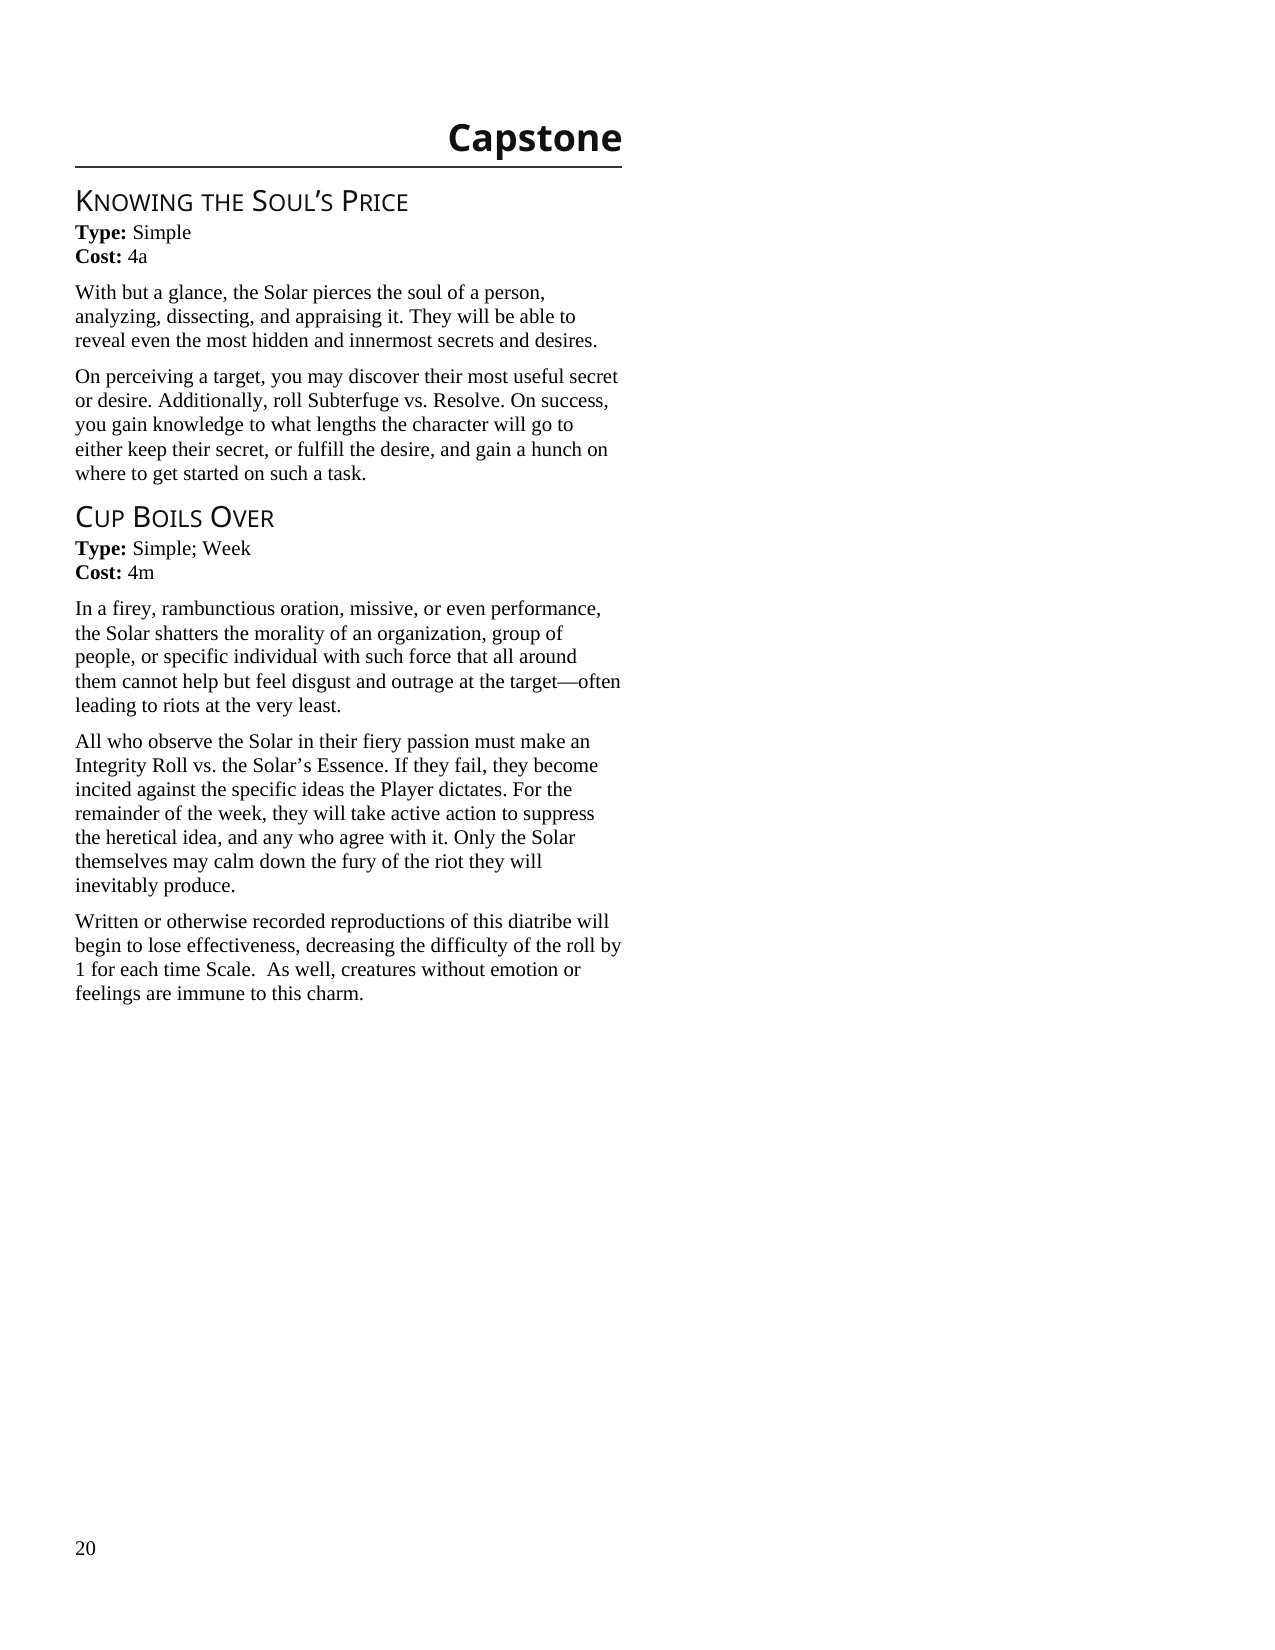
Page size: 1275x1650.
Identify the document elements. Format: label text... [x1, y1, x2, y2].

text On perceiving a target, you may discover their most useful secret or desire. Additionally, roll Subterfuge vs. Resolve. On success, you gain knowledge to what lengths the character will go to either keep their secret, or fulfill the desire, and gain a hunch on where to get started on such a task. [75, 364, 622, 484]
text Type: Simple Cost: 4a [75, 220, 622, 268]
text With but a glance, the Solar pierces the soul of a person, analyzing, dissecting, and appraising it. They will be able to reveal even the most hidden and innermost secrets and desires. [75, 280, 622, 352]
subtitle Cup Boils Over [75, 497, 622, 536]
subtitle Knowing the Soul’s Price [75, 180, 622, 220]
text In a firey, rambunctious oration, missive, or even performance, the Solar shatters the morality of an organization, group of people, or specific individual with such force that all around them cannot help but feel disgust and outrage at the target—often leading to riots at the very least. [75, 596, 622, 717]
text Capstone [75, 111, 622, 166]
text Written or otherwise recorded reproductions of this diatribe will begin to lose effectiveness, decreasing the difficulty of the roll by 1 for each time Scale. As well, creatures without emotion or feelings are immune to this charm. [75, 909, 622, 1005]
text All who observe the Solar in their fiery passion must make an Integrity Roll vs. the Solar’s Essence. If they fail, they become incited against the specific ideas the Player dictates. For the remainder of the week, they will take active action to suppress the heretical idea, and any who agree with it. Only the Solar themselves may calm down the fury of the riot they will inevitably produce. [75, 729, 622, 897]
text Type: Simple; Week Cost: 4m [75, 536, 622, 584]
